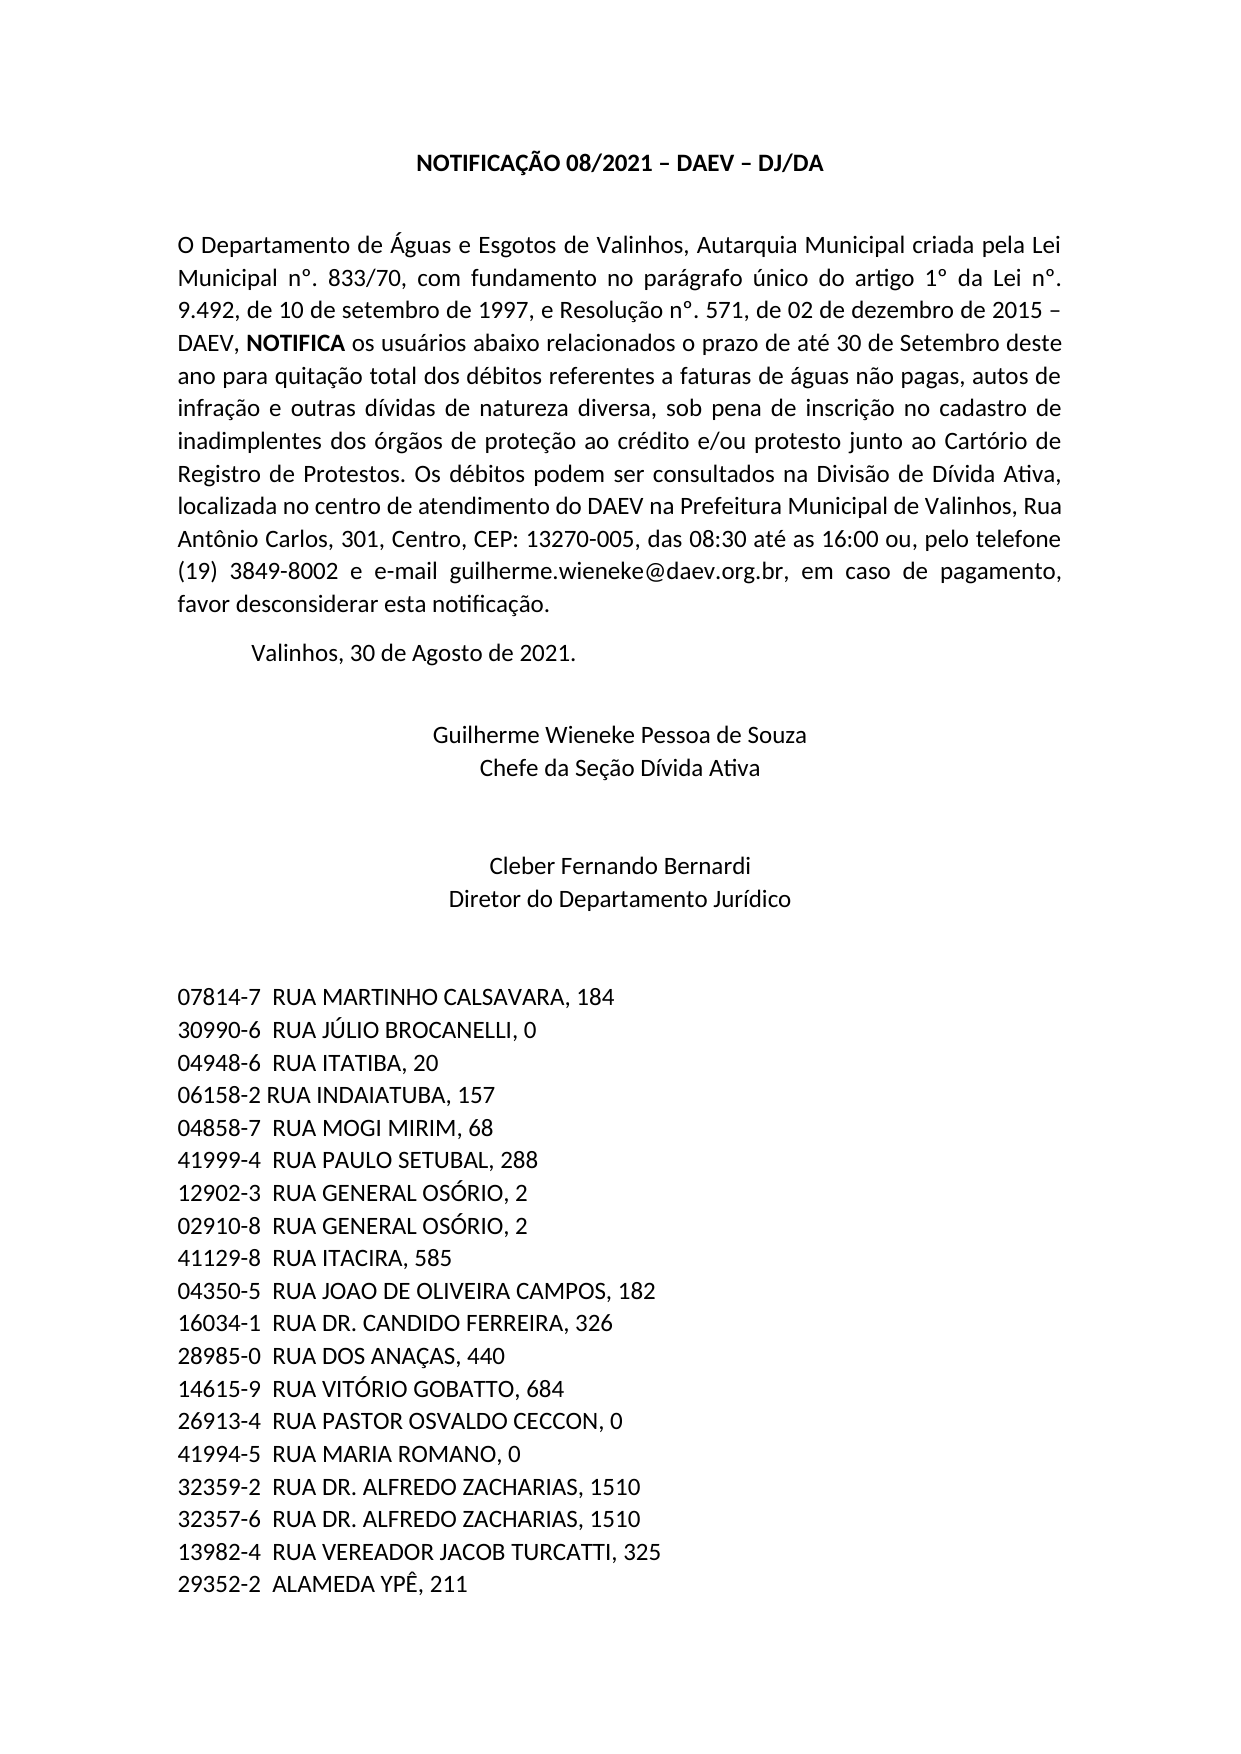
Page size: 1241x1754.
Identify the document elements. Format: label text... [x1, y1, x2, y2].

text Cleber Fernando Bernardi Diretor do Departamento Jurídico [177, 850, 1063, 913]
text O Departamento de Águas e Esgotos de Valinhos, Autarquia Municipal criada pela Lei Municipal nº. 833/70, com fundamento no parágrafo único do artigo 1º da Lei nº. 9.492, de 10 de setembro de 1997, e Resolução nº. 571, de 02 de dezembro de 2015 – DAEV, NOTIFICA os usuários abaixo relacionados o prazo de até 30 de Setembro deste ano para quitação total dos débitos referentes a faturas de águas não pagas, autos de infração e outras dívidas de natureza diversa, sob pena de inscrição no cadastro de inadimplentes dos órgãos de proteção ao crédito e/ou protesto junto ao Cartório de Registro de Protestos. Os débitos podem ser consultados na Divisão de Dívida Ativa, localizada no centro de atendimento do DAEV na Prefeitura Municipal de Valinhos, Rua Antônio Carlos, 301, Centro, CEP: 13270-005, das 08:30 até as 16:00 ou, pelo telefone (19) 3849-8002 e e-mail guilherme.wieneke@daev.org.br, em caso de pagamento, favor desconsiderar esta notificação. [177, 197, 1063, 619]
text Valinhos, 30 de Agosto de 2021. [251, 637, 1063, 668]
text NOTIFICAÇÃO 08/2021 – DAEV – DJ/DA [177, 148, 1063, 178]
text 07814-7 RUA MARTINHO CALSAVARA, 184 30990-6 RUA JÚLIO BROCANELLI, 0 04948-6 RUA ITATIBA, 20 06158-2 RUA INDAIATUBA, 157 04858-7 RUA MOGI MIRIM, 68 41999-4 RUA PAULO SETUBAL, 288 12902-3 RUA GENERAL OSÓRIO, 2 02910-8 RUA GENERAL OSÓRIO, 2 41129-8 RUA ITACIRA, 585 04350-5 RUA JOAO DE OLIVEIRA CAMPOS, 182 16034-1 RUA DR. CANDIDO FERREIRA, 326 28985-0 RUA DOS ANAÇAS, 440 14615-9 RUA VITÓRIO GOBATTO, 684 26913-4 RUA PASTOR OSVALDO CECCON, 0 41994-5 RUA MARIA ROMANO, 0 32359-2 RUA DR. ALFREDO ZACHARIAS, 1510 32357-6 RUA DR. ALFREDO ZACHARIAS, 1510 13982-4 RUA VEREADOR JACOB TURCATTI, 325 29352-2 ALAMEDA YPÊ, 211 [177, 982, 1063, 1599]
text Guilherme Wieneke Pessoa de Souza Chefe da Seção Dívida Ativa [177, 687, 1063, 782]
